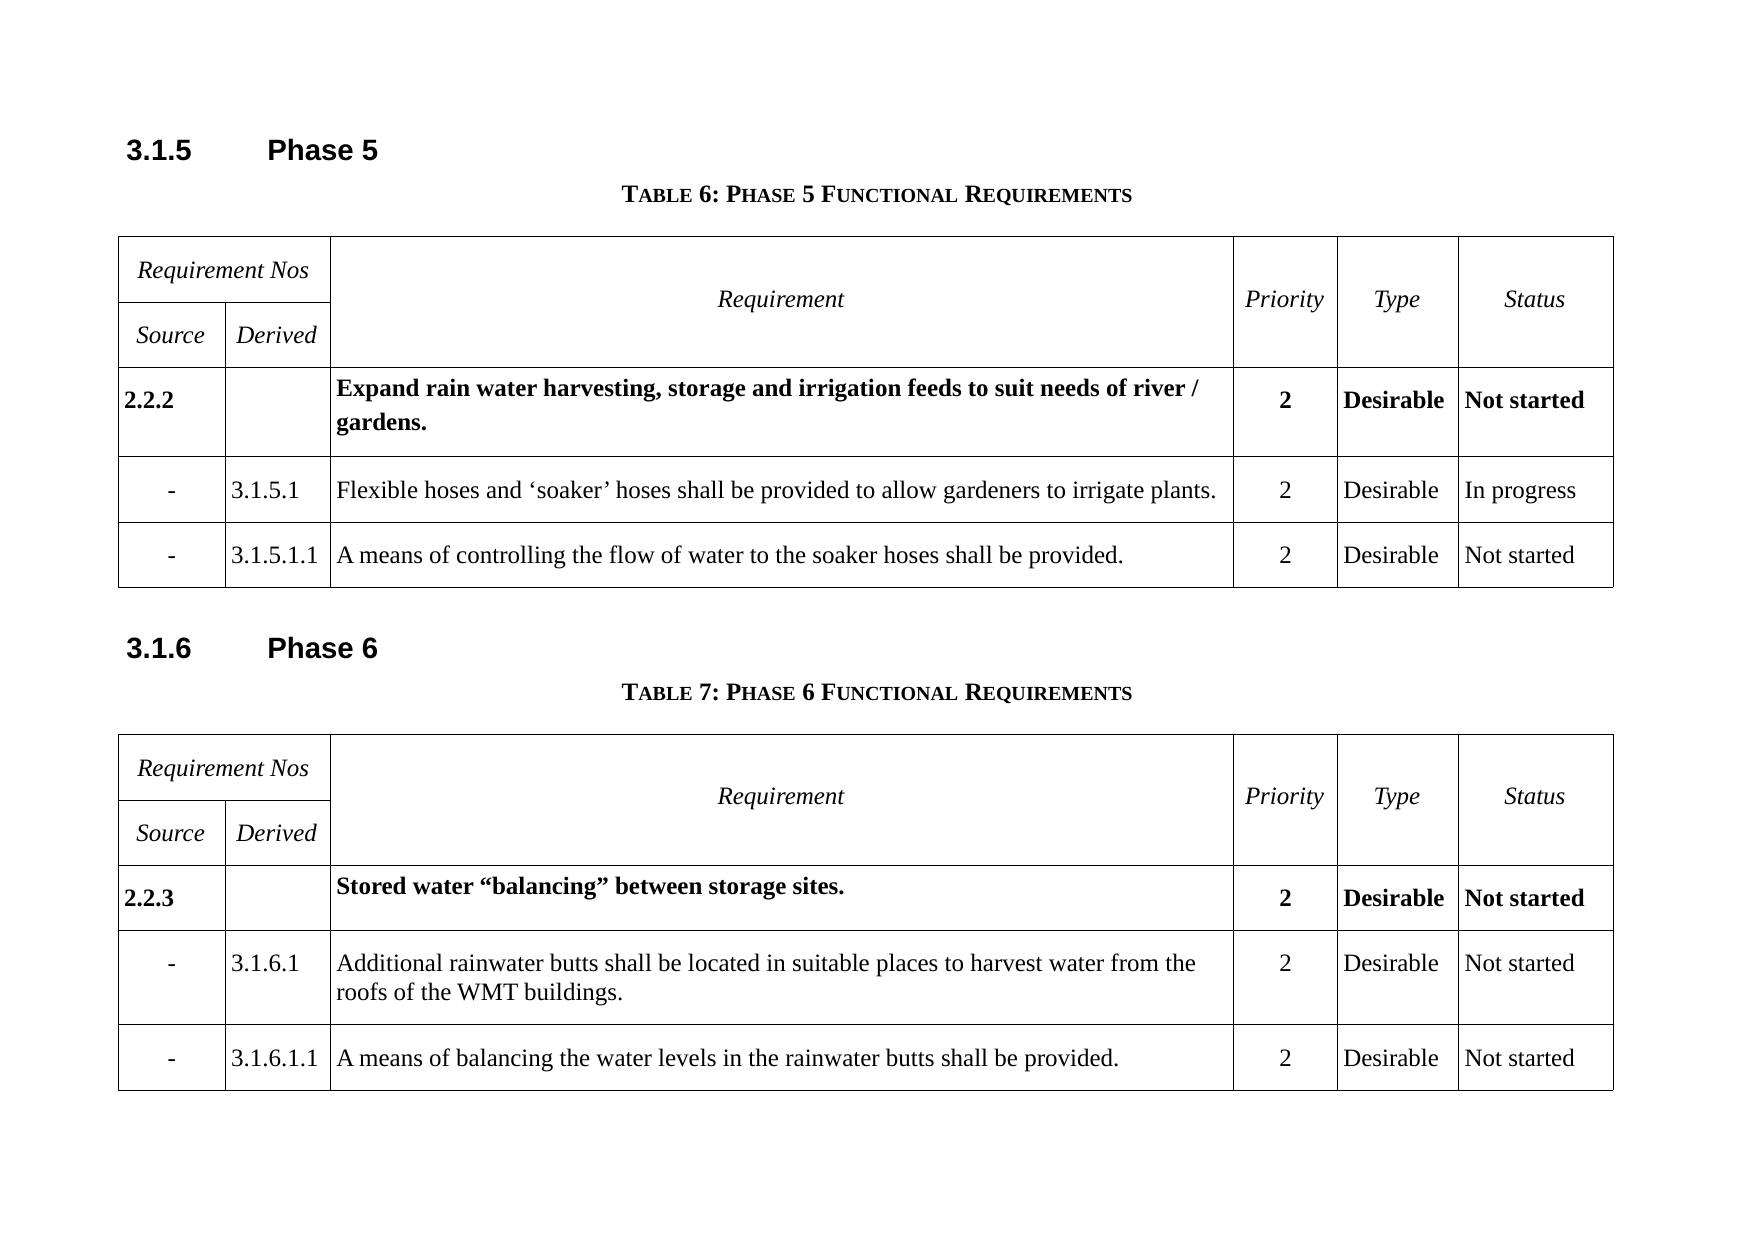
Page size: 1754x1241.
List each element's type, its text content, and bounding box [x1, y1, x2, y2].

table_cell Desirable [1338, 1025, 1458, 1089]
table_cell 3.1.5.1 [226, 457, 330, 522]
table_cell Additional rainwater butts shall be located in suitable places to harvest water from the roofs of the WMT buildings. [331, 931, 1233, 1024]
table_cell Desirable [1338, 457, 1458, 522]
table_header Priority [1234, 237, 1337, 367]
table_cell 3.1.5.1.1 [226, 523, 330, 587]
table_cell Source [119, 801, 225, 865]
subtitle Table 6: Phase 5 Functional Requirements [118, 179, 1636, 208]
table_cell - [119, 931, 225, 1024]
table_header Type [1338, 237, 1458, 367]
table_cell 2 [1234, 866, 1337, 930]
table_cell Stored water “balancing” between storage sites. [331, 866, 1233, 930]
table_cell Derived [226, 801, 330, 865]
table_cell A means of controlling the flow of water to the soaker hoses shall be provided. [331, 523, 1233, 587]
table_cell Not started [1459, 931, 1613, 1024]
table_cell [226, 866, 330, 930]
subtitle Phase 5 [118, 133, 1636, 166]
table_cell 2 [1234, 1025, 1337, 1089]
table_cell 2.2.2 [119, 368, 225, 456]
table_header Requirement Nos [119, 735, 330, 799]
table_header Requirement Nos [119, 237, 330, 302]
table_cell 2.2.3 [119, 866, 225, 930]
table_cell 2 [1234, 457, 1337, 522]
table_cell 2 [1234, 931, 1337, 1024]
table_cell Not started [1459, 523, 1613, 587]
table_cell Expand rain water harvesting, storage and irrigation feeds to suit needs of river / gardens. [331, 368, 1233, 456]
table_cell Not started [1459, 368, 1613, 456]
subtitle Table 7: Phase 6 Functional Requirements [118, 677, 1636, 706]
table_cell Desirable [1338, 931, 1458, 1024]
table_cell [226, 368, 330, 456]
table_cell 2 [1234, 368, 1337, 456]
table_cell Flexible hoses and ‘soaker’ hoses shall be provided to allow gardeners to irrigate plants. [331, 457, 1233, 522]
table_header Requirement [331, 735, 1233, 865]
table_cell - [119, 457, 225, 522]
table_cell Desirable [1338, 368, 1458, 456]
table_cell Derived [226, 303, 330, 367]
table_cell In progress [1459, 457, 1613, 522]
table_cell Not started [1459, 1025, 1613, 1089]
table_header Type [1338, 735, 1458, 865]
table_cell 3.1.6.1 [226, 931, 330, 1024]
subtitle Phase 6 [118, 631, 1636, 664]
table_cell 3.1.6.1.1 [226, 1025, 330, 1089]
table_header Priority [1234, 735, 1337, 865]
table_header Status [1459, 237, 1613, 367]
table_cell A means of balancing the water levels in the rainwater butts shall be provided. [331, 1025, 1233, 1089]
table_cell Desirable [1338, 866, 1458, 930]
table_cell 2 [1234, 523, 1337, 587]
table_cell - [119, 1025, 225, 1089]
table_header Status [1459, 735, 1613, 865]
table_cell Source [119, 303, 225, 367]
table_cell Desirable [1338, 523, 1458, 587]
table_header Requirement [331, 237, 1233, 367]
table_cell - [119, 523, 225, 587]
table_cell Not started [1459, 866, 1613, 930]
